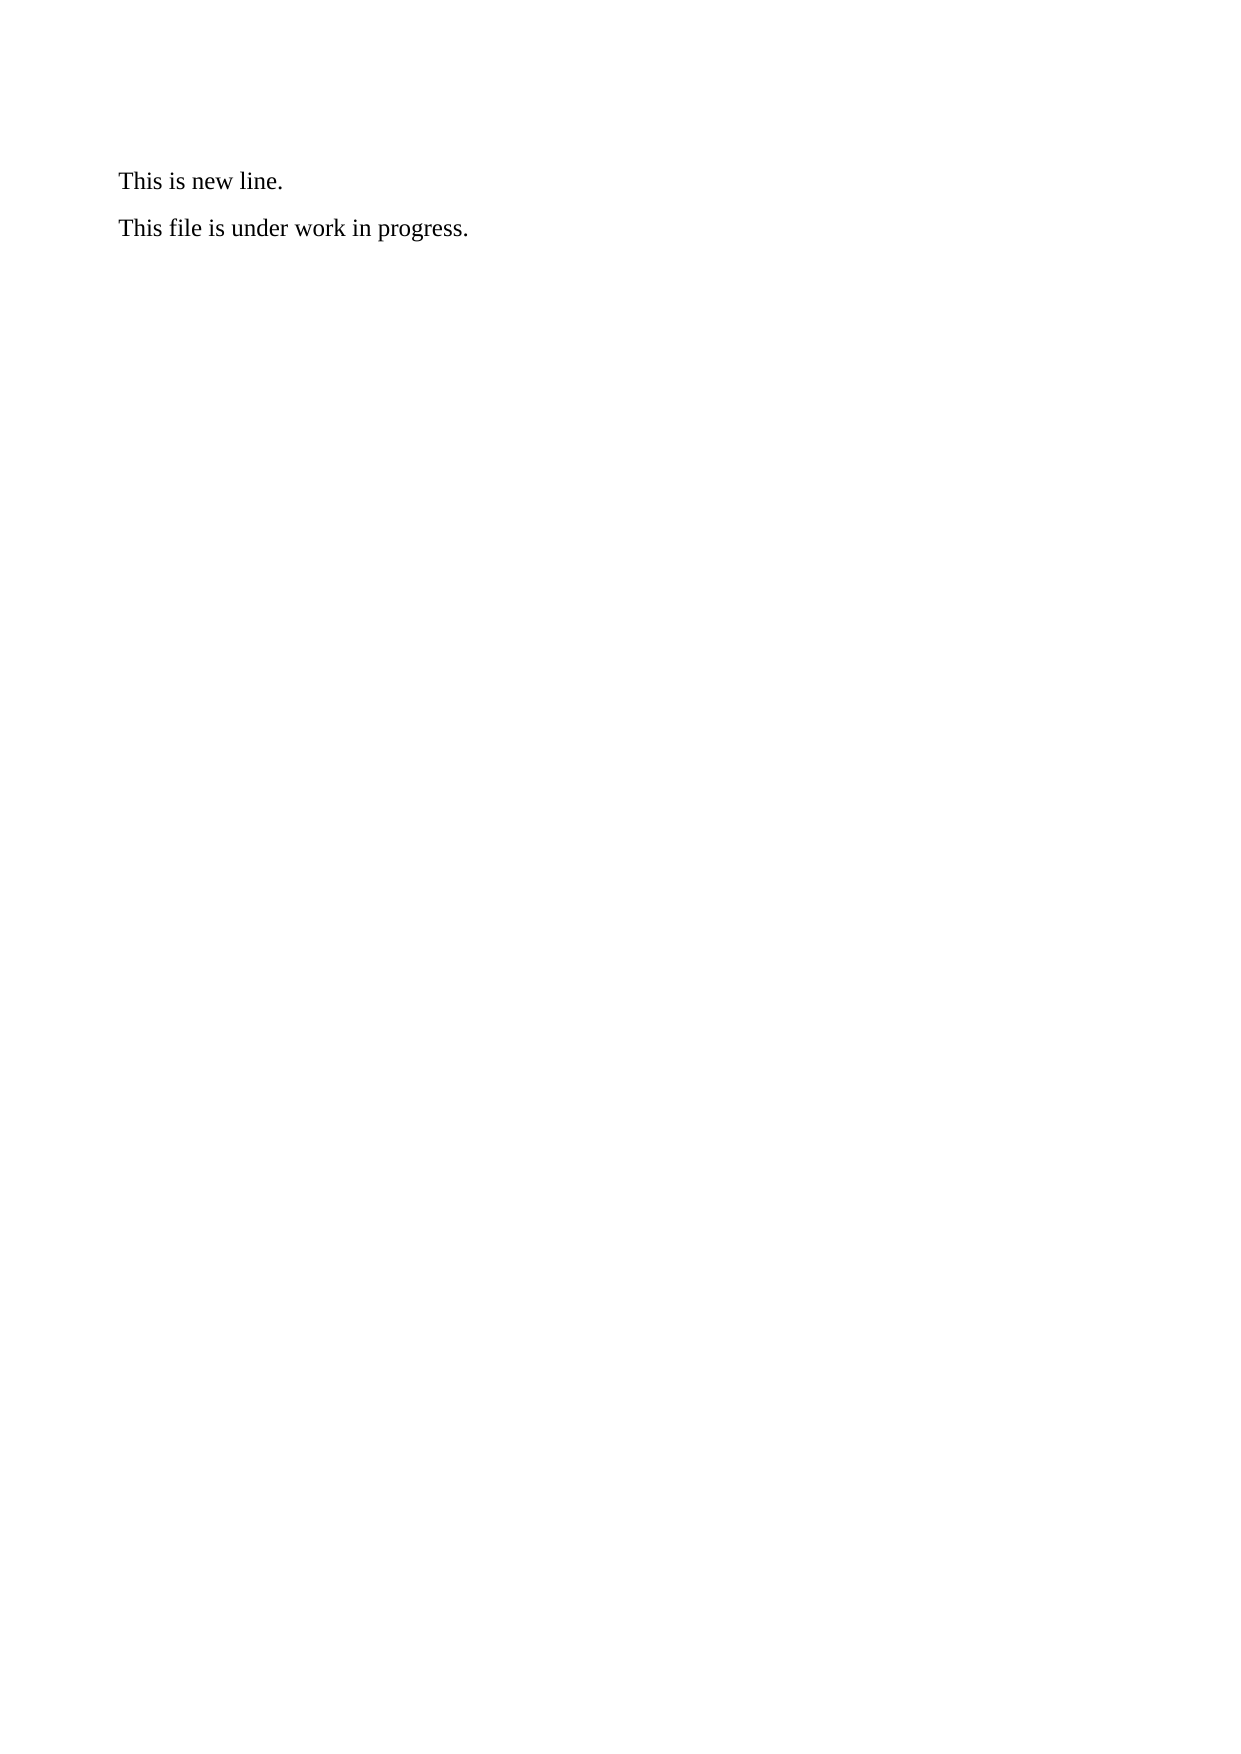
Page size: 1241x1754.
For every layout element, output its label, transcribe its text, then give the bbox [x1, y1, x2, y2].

text This file is under work in progress. [118, 213, 1122, 242]
text This is new line. [118, 166, 1122, 194]
